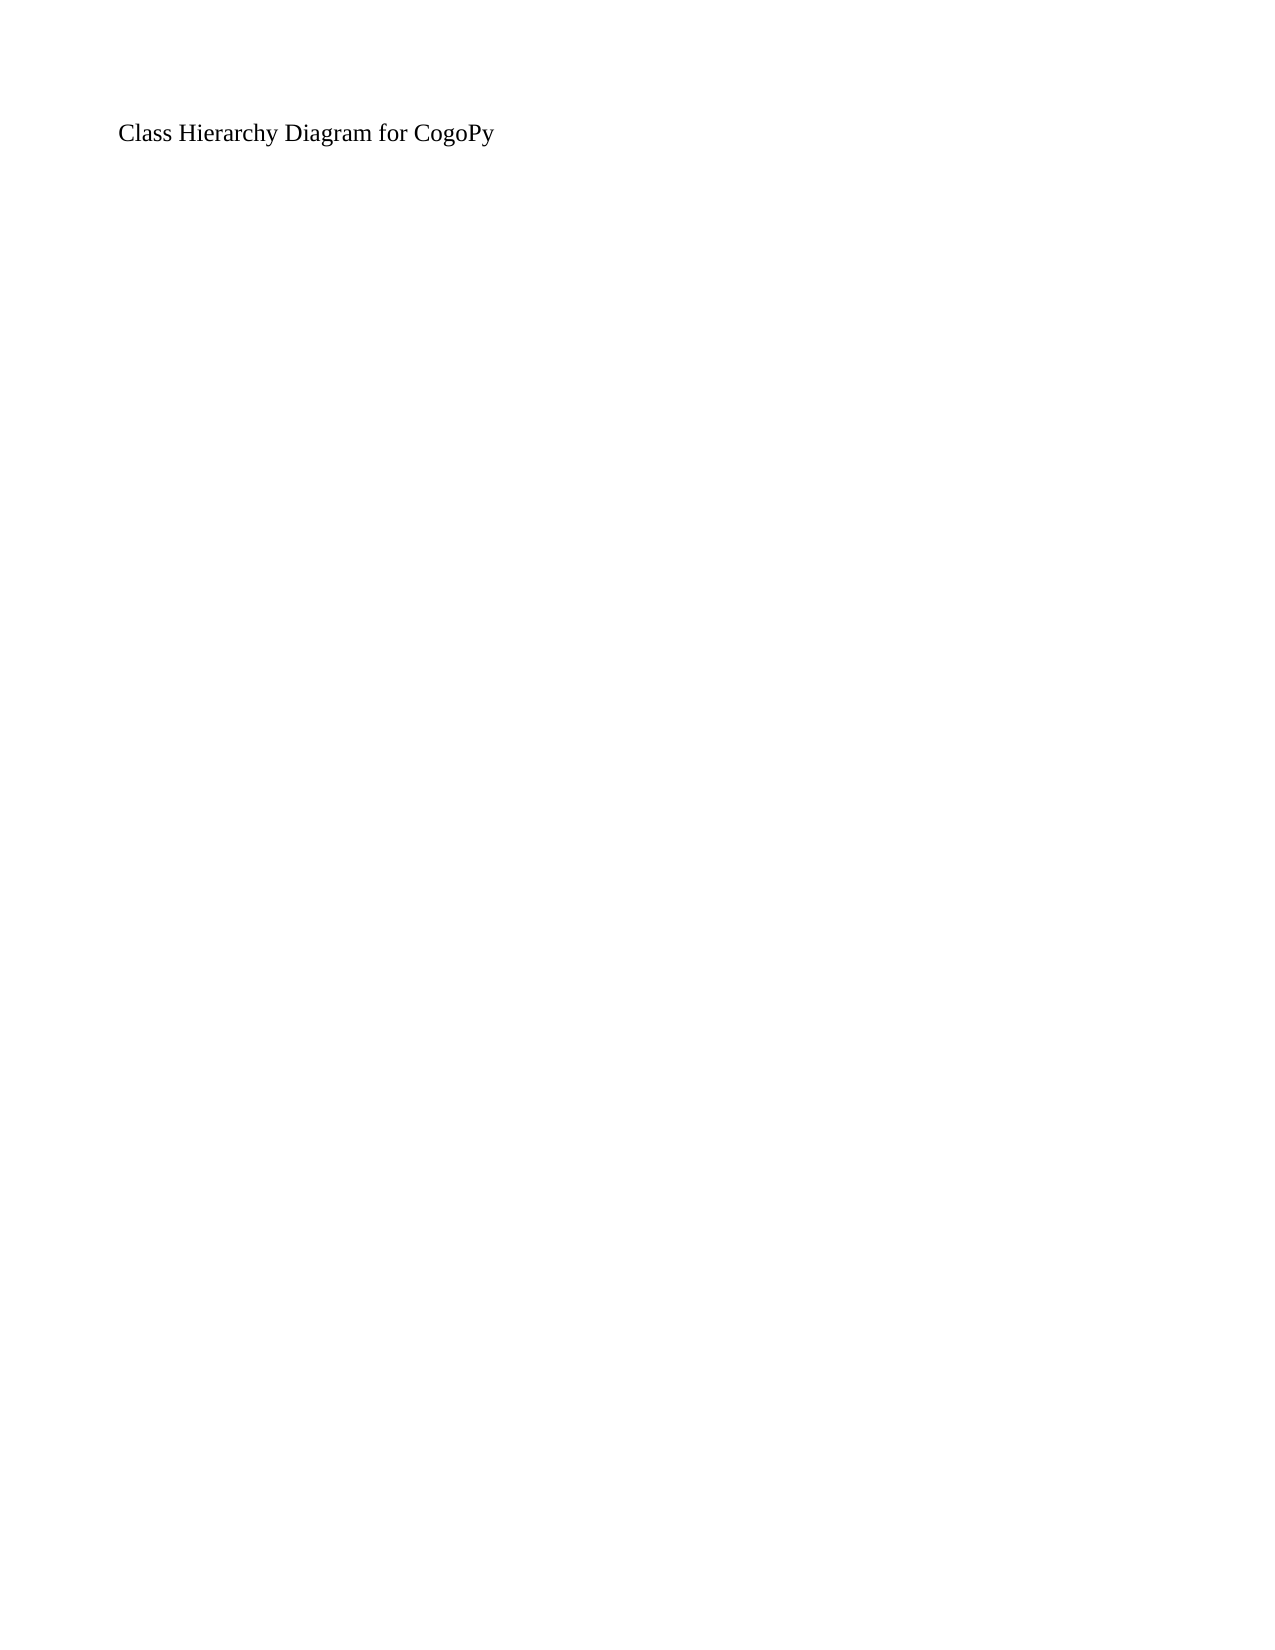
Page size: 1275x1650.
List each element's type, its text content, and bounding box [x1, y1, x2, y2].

text Class Hierarchy Diagram for CogoPy [118, 118, 1157, 147]
